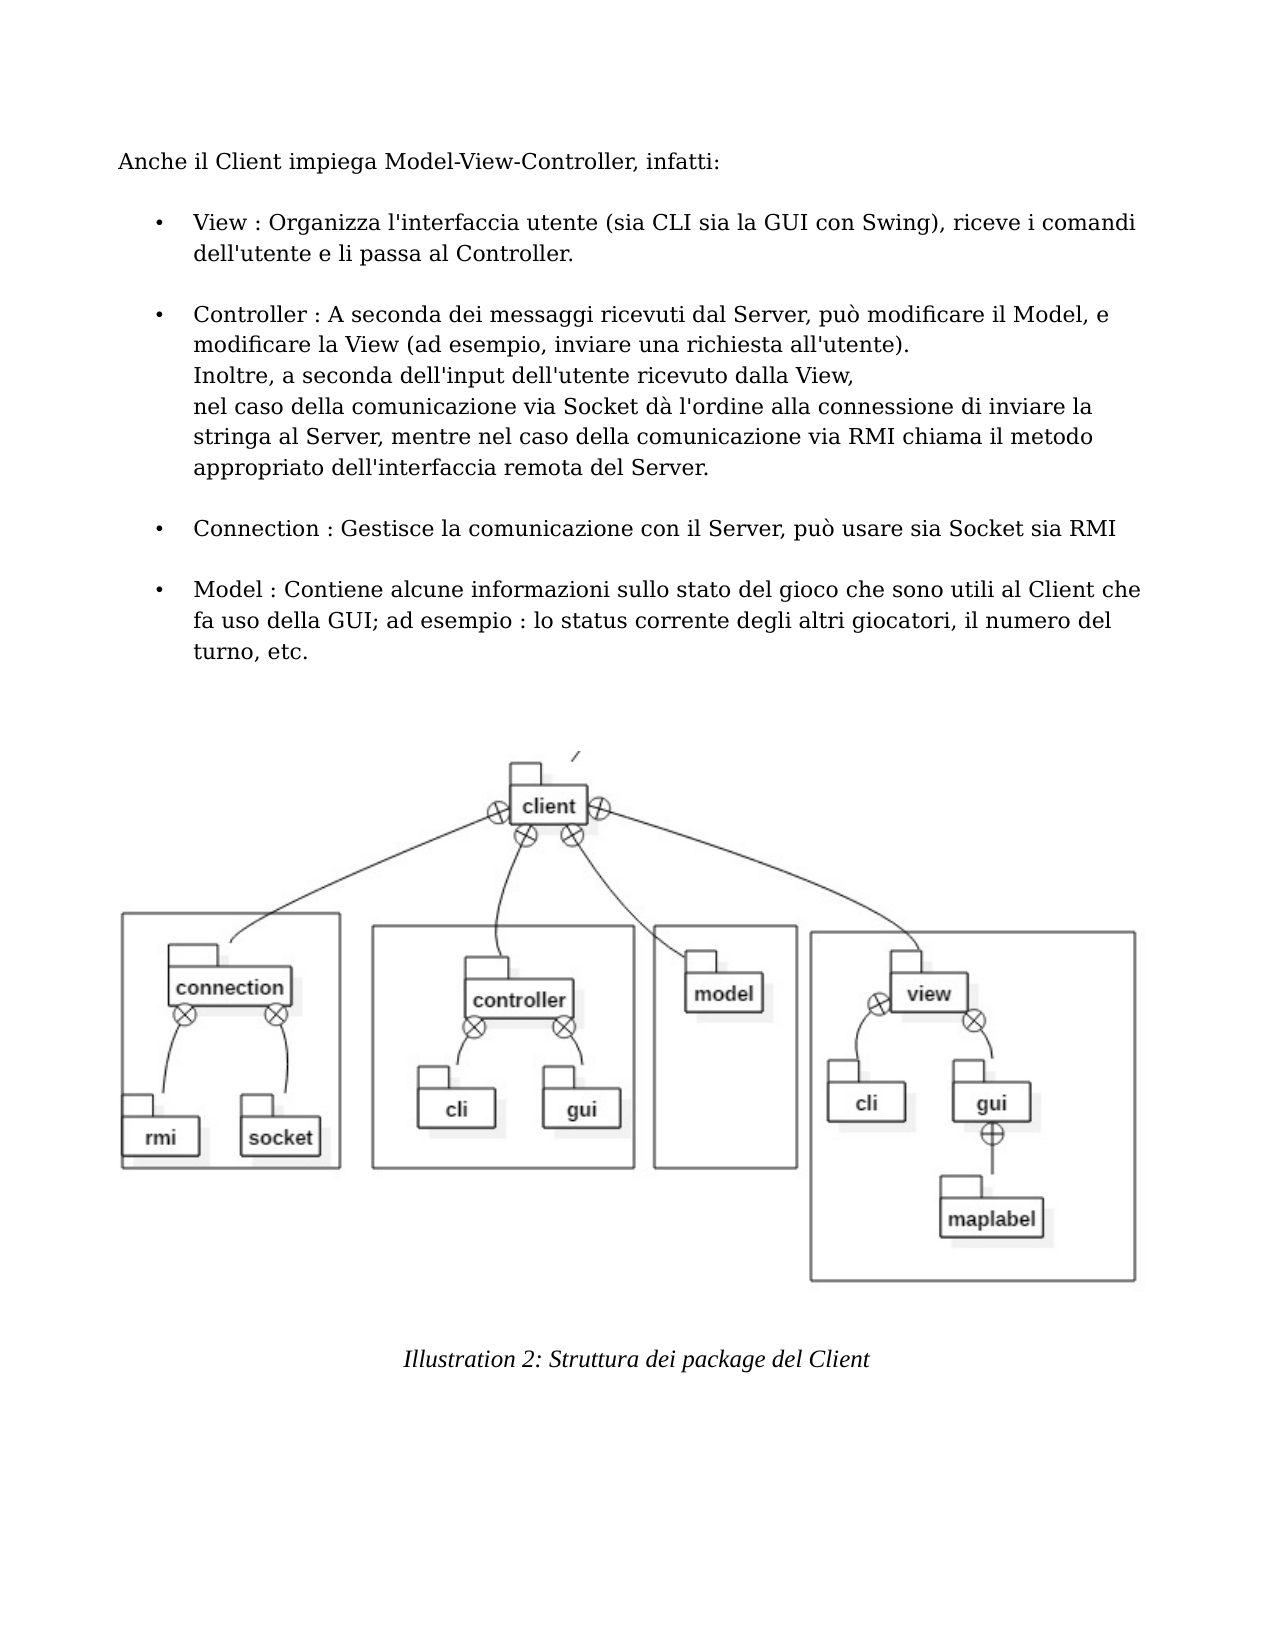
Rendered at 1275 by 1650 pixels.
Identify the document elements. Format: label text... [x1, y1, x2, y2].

text Anche il Client impiega Model-View-Controller, infatti: [118, 149, 1157, 174]
picture [118, 751, 1157, 1292]
list Connection : Gestisce la comunicazione con il Server, può usare sia Socket sia RMI [156, 516, 1157, 542]
list Controller : A seconda dei messaggi ricevuti dal Server, può modificare il Model, e modificare la View (ad esempio, inviare una richiesta all'utente). Inoltre, a seconda dell'input dell'utente ricevuto dalla View, [156, 302, 1157, 389]
list nel caso della comunicazione via Socket dà l'ordine alla connessione di inviare la stringa al Server, mentre nel caso della comunicazione via RMI chiama il metodo appropriato dell'interfaccia remota del Server. [156, 394, 1157, 481]
text Illustration 2: Struttura dei package del Client [119, 1344, 1156, 1373]
list View : Organizza l'interfaccia utente (sia CLI sia la GUI con Swing), riceve i comandi dell'utente e li passa al Controller. [156, 210, 1157, 266]
list Model : Contiene alcune informazioni sullo stato del gioco che sono utili al Client che fa uso della GUI; ad esempio : lo status corrente degli altri giocatori, il numero del turno, etc. [156, 577, 1157, 664]
